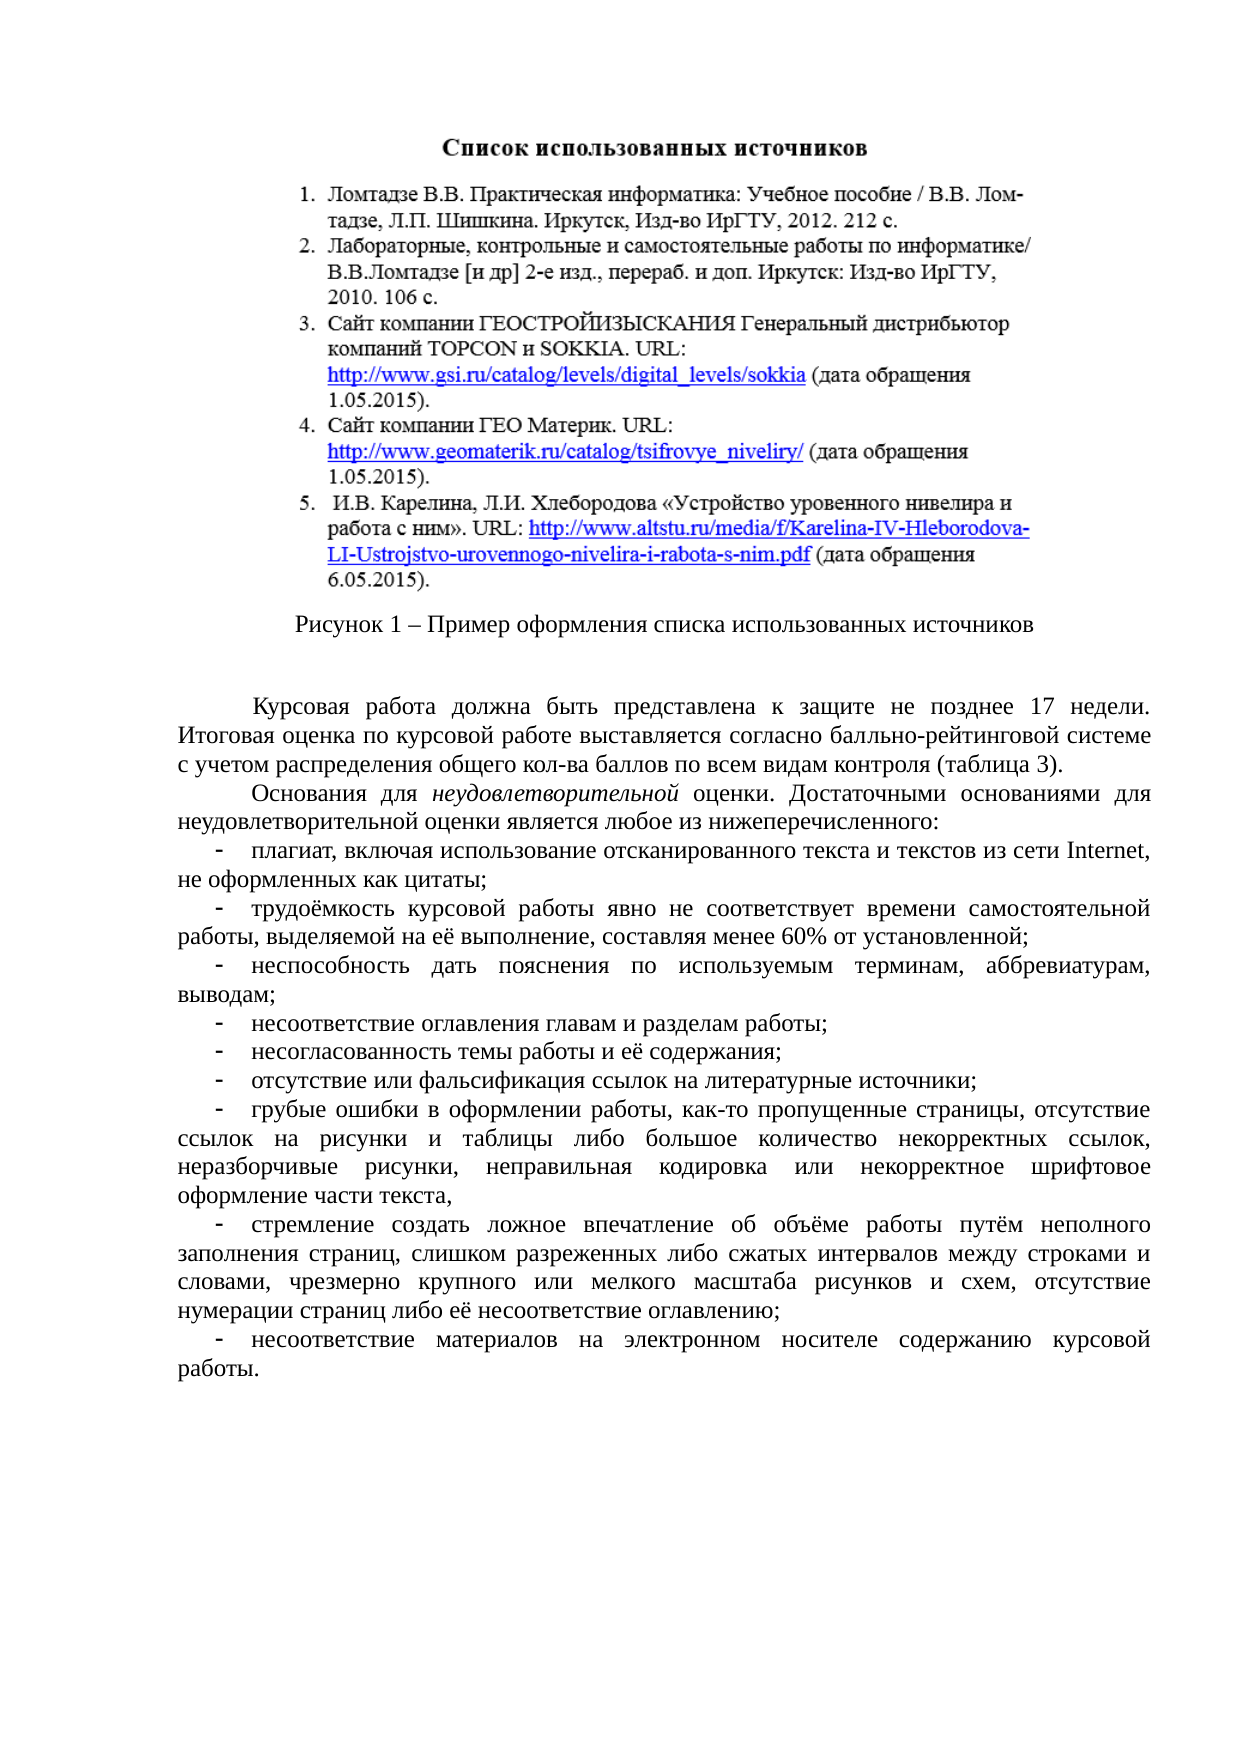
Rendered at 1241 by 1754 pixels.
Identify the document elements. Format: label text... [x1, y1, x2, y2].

list грубые ошибки в оформлении работы, как-то пропущенные страницы, отсутствие ссылок на рисунки и таблицы либо большое количество некорректных ссылок, неразборчивые рисунки, неправильная кодировка или некорректное шрифтовое оформление части текста, [177, 1094, 1152, 1209]
list отсутствие или фальсификация ссылок на литературные источники; [177, 1065, 1152, 1094]
list несоответствие оглавления главам и разделам работы; [177, 1008, 1152, 1036]
list несогласованность темы работы и её содержания; [177, 1036, 1152, 1065]
text Рисунок 1 – Пример оформления списка использованных источников [177, 609, 1152, 638]
list неспособность дать пояснения по используемым терминам, аббревиатурам, выводам; [177, 950, 1152, 1008]
list трудоёмкость курсовой работы явно не соответствует времени самостоятельной работы, выделяемой на её выполнение, составляя менее 60% от установленной; [177, 893, 1152, 950]
text Основания для неудовлетворительной оценки. Достаточными основаниями для неудовлетворительной оценки является любое из нижеперечисленного: [177, 778, 1152, 835]
list несоответствие материалов на электронном носителе содержанию курсовой работы. [177, 1324, 1152, 1381]
list стремление создать ложное впечатление об объёме работы путём неполного заполнения страниц, слишком разреженных либо сжатых интервалов между строками и словами, чрезмерно крупного или мелкого масштаба рисунков и схем, отсутствие нумерации страниц либо её несоответствие оглавлению; [177, 1209, 1152, 1324]
picture [287, 121, 1043, 595]
text Курсовая работа должна быть представлена к защите не позднее 17 недели. Итоговая оценка по курсовой работе выставляется согласно балльно-рейтинговой системе с учетом распределения общего кол-ва баллов по всем видам контроля (таблица 3). [177, 691, 1152, 778]
list плагиат, включая использование отсканированного текста и текстов из сети Internet, не оформленных как цитаты; [177, 835, 1152, 893]
